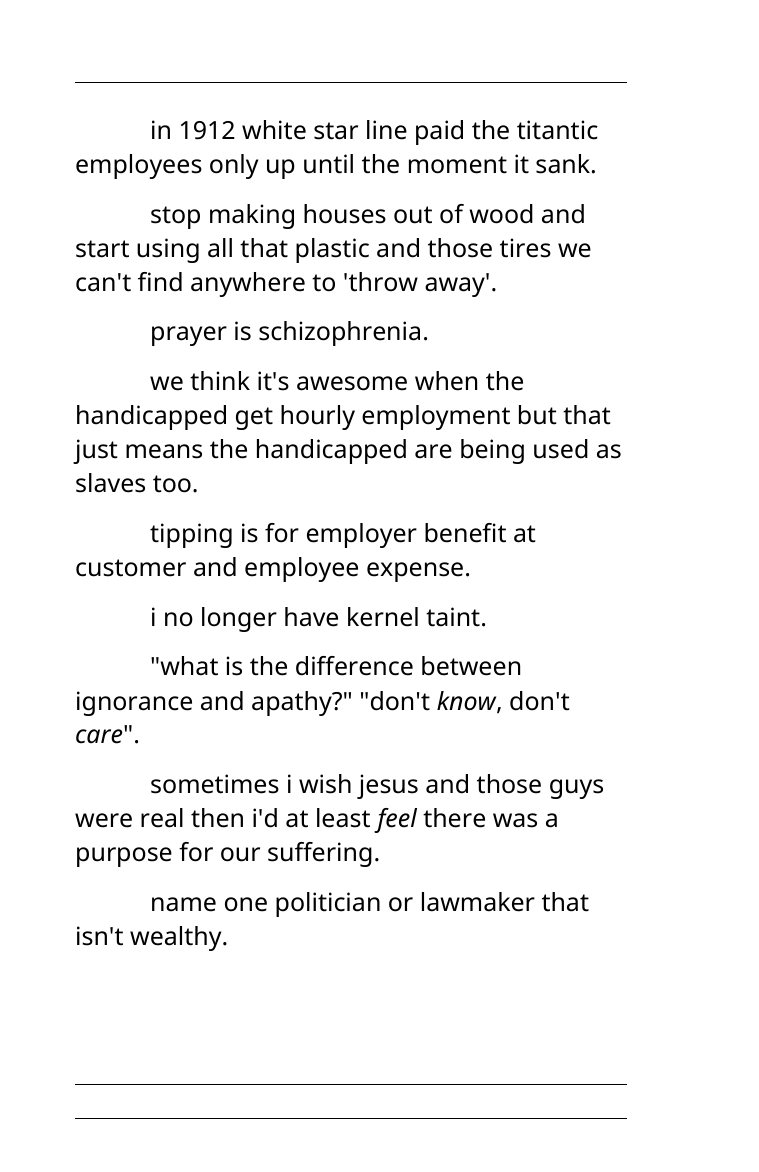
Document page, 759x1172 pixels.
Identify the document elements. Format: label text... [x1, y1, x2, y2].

text in 1912 white star line paid the titantic employees only up until the moment it sank. [75, 112, 627, 181]
text stop making houses out of wood and start using all that plastic and those tires we can't find anywhere to 'throw away'. [75, 196, 627, 298]
text "what is the difference between ignorance and apathy?" "don't know, don't care". [75, 649, 627, 751]
text we think it's awesome when the handicapped get hourly employment but that just means the handicapped are being used as slaves too. [75, 364, 627, 500]
text prayer is schizophrenia. [75, 314, 627, 348]
text i no longer have kernel taint. [75, 599, 627, 633]
text tipping is for employer benefit at customer and employee expense. [75, 516, 627, 584]
text sometimes i wish jesus and those guys were real then i'd at least feel there was a purpose for our suffering. [75, 767, 627, 869]
text name one politician or lawmaker that isn't wealthy. [75, 885, 627, 953]
